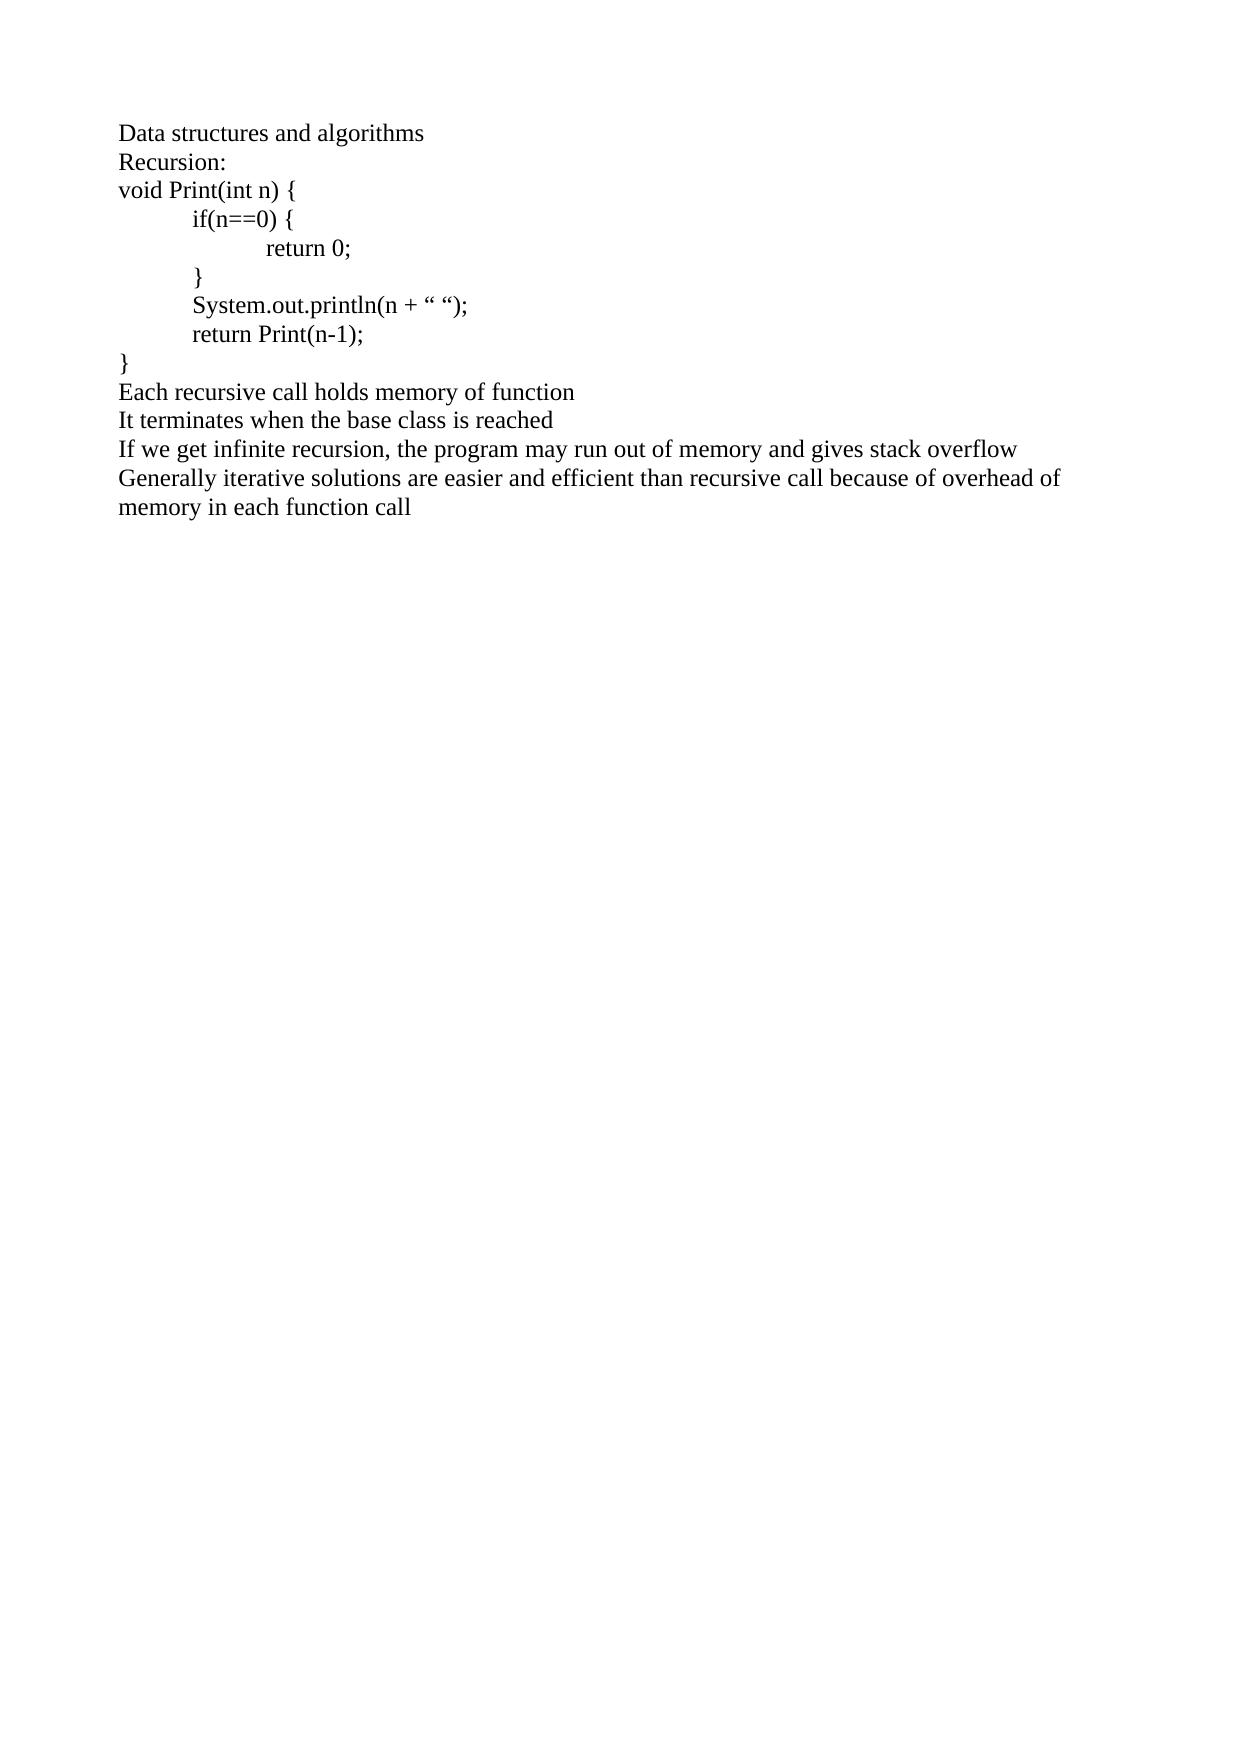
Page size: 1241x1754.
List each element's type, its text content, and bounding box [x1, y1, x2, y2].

text System.out.println(n + “ “); [118, 291, 1122, 319]
text void Print(int n) { [118, 176, 1122, 204]
text if(n==0) { [118, 204, 1122, 233]
text It terminates when the base class is reached [118, 406, 1122, 434]
text If we get infinite recursion, the program may run out of memory and gives stack overflow [118, 434, 1122, 463]
text Each recursive call holds memory of function [118, 377, 1122, 406]
text Generally iterative solutions are easier and efficient than recursive call because of overhead of memory in each function call [118, 463, 1122, 521]
text Recursion: [118, 147, 1122, 176]
text return 0; [118, 233, 1122, 262]
text return Print(n-1); [118, 319, 1122, 348]
text } [118, 262, 1122, 291]
text Data structures and algorithms [118, 118, 1122, 147]
text } [118, 348, 1122, 377]
